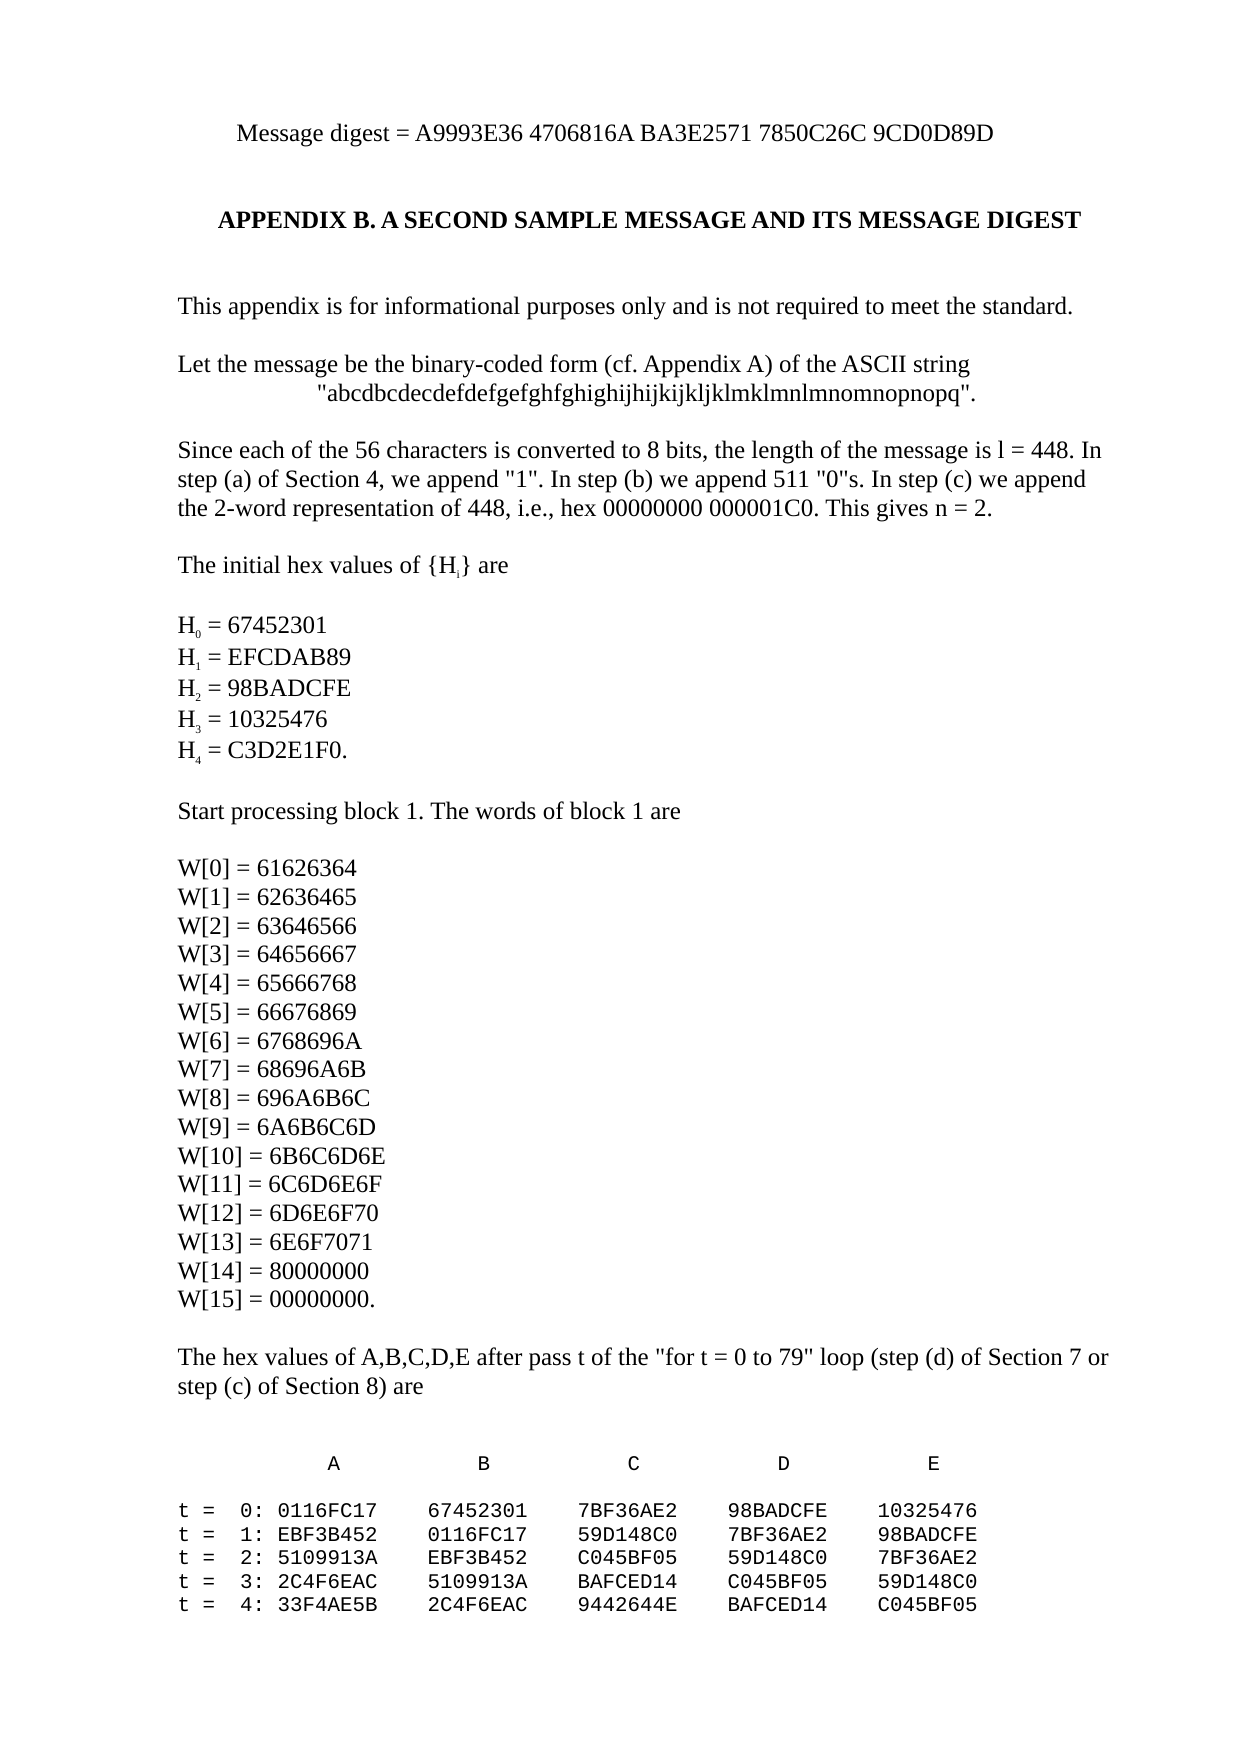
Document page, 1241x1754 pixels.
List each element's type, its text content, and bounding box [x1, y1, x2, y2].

text t = 4: 33F4AE5B 2C4F6EAC 9442644E BAFCED14 C045BF05 [177, 1594, 1122, 1618]
text A B C D E [177, 1453, 1122, 1476]
text t = 2: 5109913A EBF3B452 C045BF05 59D148C0 7BF36AE2 [177, 1547, 1122, 1571]
text t = 3: 2C4F6EAC 5109913A BAFCED14 C045BF05 59D148C0 [177, 1571, 1122, 1594]
list This appendix is for informational purposes only and is not required to meet the standard. Let the message be the binary-coded form (cf. Appendix A) of the ASCII string [177, 234, 1122, 378]
list Since each of the 56 characters is converted to 8 bits, the length of the message is l = 448. In step (a) of Section 4, we append "1". In step (b) we append 511 "0"s. In step (c) we append the 2-word representation of 448, i.e., hex 00000000 000001C0. This gives n = 2. The initial hex values of {Hi} are H0 = 67452301 H1 = EFCDAB89 H2 = 98BADCFE H3 = 10325476 H4 = C3D2E1F0. Start processing block 1. The words of block 1 are W[0] = 61626364 W[1] = 62636465 W[2] = 63646566 W[3] = 64656667 W[4] = 65666768 W[5] = 66676869 W[6] = 6768696A W[7] = 68696A6B W[8] = 696A6B6C W[9] = 6A6B6C6D W[10] = 6B6C6D6E W[11] = 6C6D6E6F W[12] = 6D6E6F70 W[13] = 6E6F7071 W[14] = 80000000 W[15] = 00000000. The hex values of A,B,C,D,E after pass t of the "for t = 0 to 79" loop (step (d) of Section 7 or step (c) of Section 8) are [177, 406, 1122, 1399]
list Message digest = A9993E36 4706816A BA3E2571 7850C26C 9CD0D89D [236, 118, 1122, 176]
text t = 1: EBF3B452 0116FC17 59D148C0 7BF36AE2 98BADCFE [177, 1523, 1122, 1547]
list APPENDIX B. A SECOND SAMPLE MESSAGE AND ITS MESSAGE DIGEST [177, 205, 1122, 234]
text t = 0: 0116FC17 67452301 7BF36AE2 98BADCFE 10325476 [177, 1500, 1122, 1523]
list "abcdbcdecdefdefgefghfghighijhijkijkljklmklmnlmnomnopnopq". [177, 378, 1122, 406]
